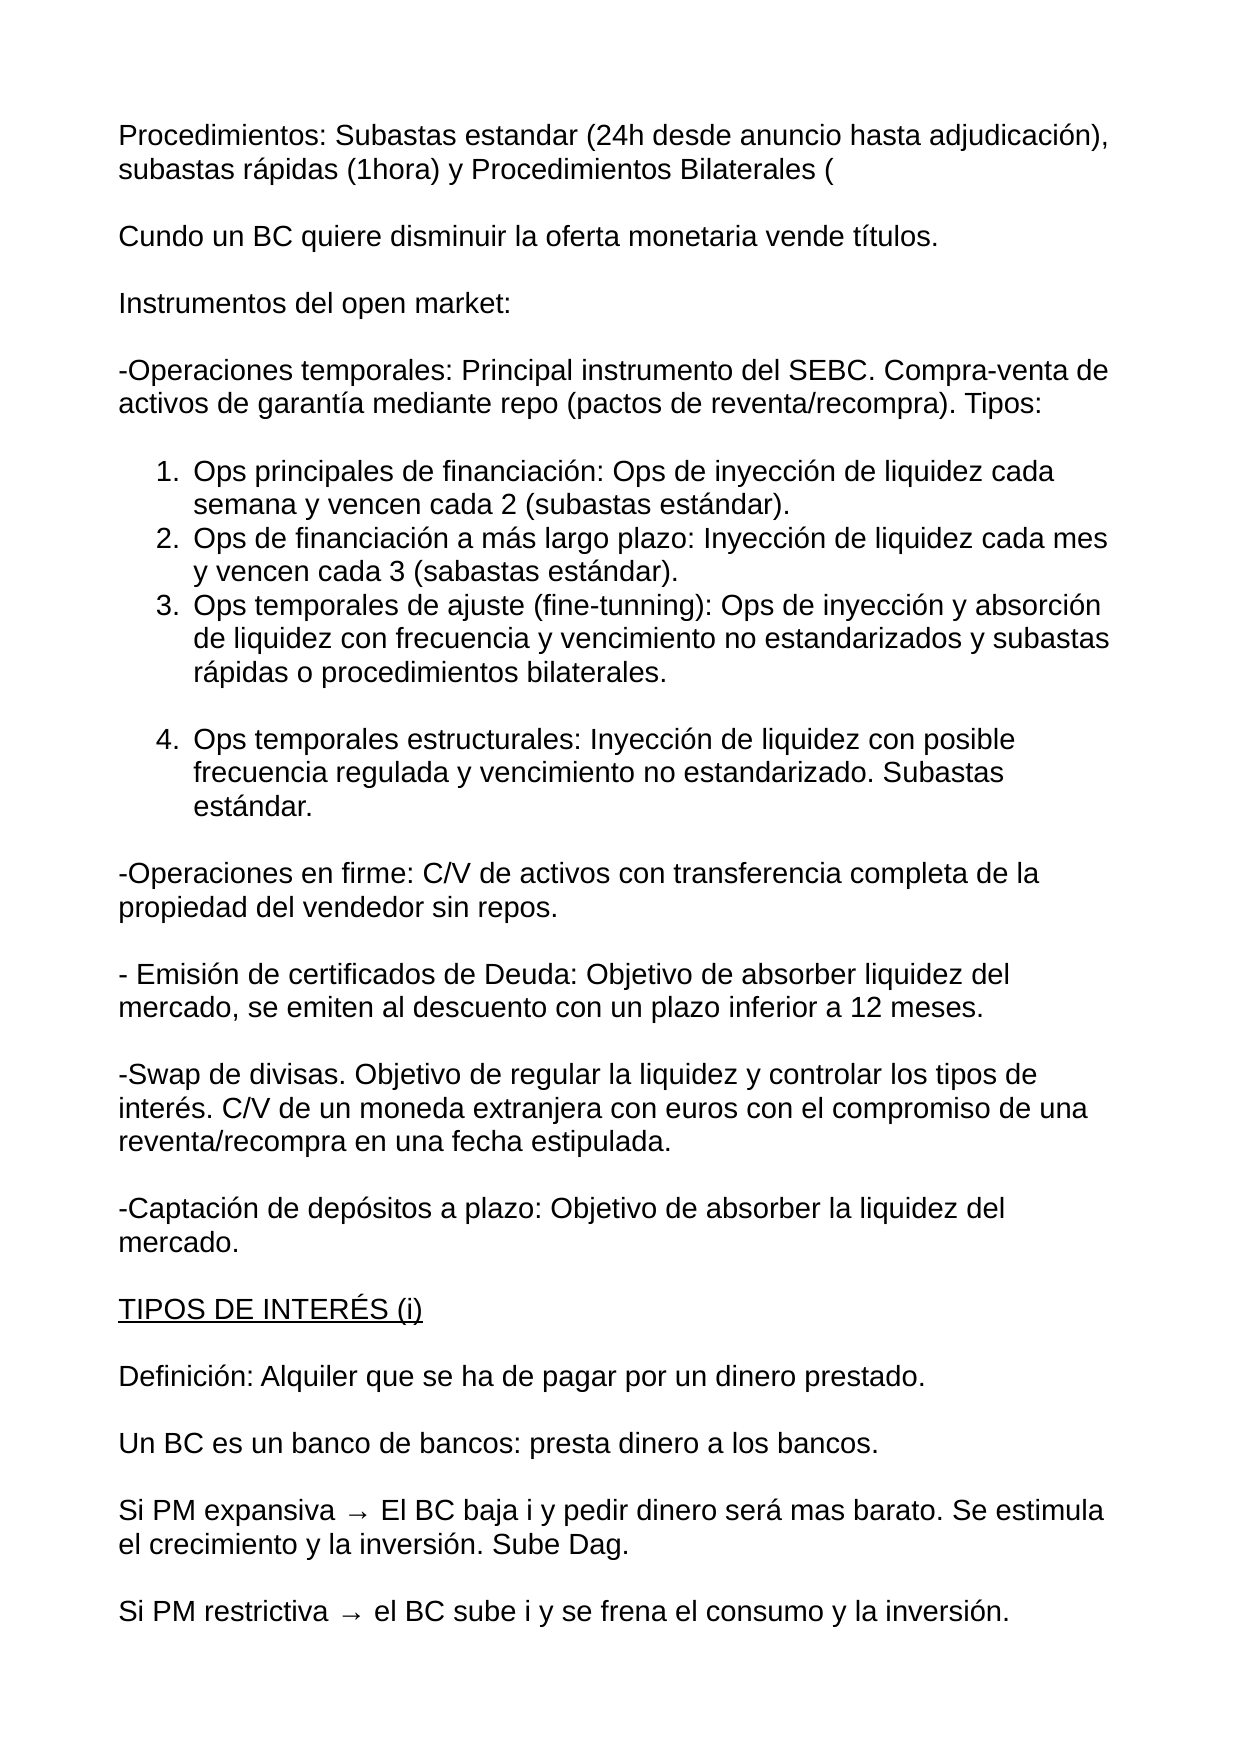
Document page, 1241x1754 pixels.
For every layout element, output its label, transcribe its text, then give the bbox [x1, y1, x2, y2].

text -Operaciones en firme: C/V de activos con transferencia completa de la propiedad del vendedor sin repos. [118, 856, 1122, 923]
list Ops temporales estructurales: Inyección de liquidez con posible frecuencia regulada y vencimiento no estandarizado. Subastas estándar. [156, 722, 1122, 822]
text Si PM expansiva → El BC baja i y pedir dinero será mas barato. Se estimula el crecimiento y la inversión. Sube Dag. [118, 1493, 1122, 1560]
text Procedimientos: Subastas estandar (24h desde anuncio hasta adjudicación), subastas rápidas (1hora) y Procedimientos Bilaterales ( [118, 118, 1122, 185]
text - Emisión de certificados de Deuda: Objetivo de absorber liquidez del mercado, se emiten al descuento con un plazo inferior a 12 meses. [118, 957, 1122, 1024]
text Definición: Alquiler que se ha de pagar por un dinero prestado. [118, 1359, 1122, 1393]
text -Operaciones temporales: Principal instrumento del SEBC. Compra-venta de activos de garantía mediante repo (pactos de reventa/recompra). Tipos: [118, 353, 1122, 420]
text -Captación de depósitos a plazo: Objetivo de absorber la liquidez del mercado. [118, 1191, 1122, 1258]
text Cundo un BC quiere disminuir la oferta monetaria vende títulos. [118, 219, 1122, 252]
text -Swap de divisas. Objetivo de regular la liquidez y controlar los tipos de interés. C/V de un moneda extranjera con euros con el compromiso de una reventa/recompra en una fecha estipulada. [118, 1057, 1122, 1158]
list Ops principales de financiación: Ops de inyección de liquidez cada semana y vencen cada 2 (subastas estándar). [156, 453, 1122, 521]
text Un BC es un banco de bancos: presta dinero a los bancos. [118, 1426, 1122, 1460]
list Ops de financiación a más largo plazo: Inyección de liquidez cada mes y vencen cada 3 (sabastas estándar). [156, 521, 1122, 588]
text TIPOS DE INTERÉS (i) [118, 1292, 1122, 1326]
text Instrumentos del open market: [118, 286, 1122, 319]
text Si PM restrictiva → el BC sube i y se frena el consumo y la inversión. [118, 1594, 1122, 1627]
list Ops temporales de ajuste (fine-tunning): Ops de inyección y absorción de liquidez con frecuencia y vencimiento no estandarizados y subastas rápidas o procedimientos bilaterales. [156, 588, 1122, 688]
